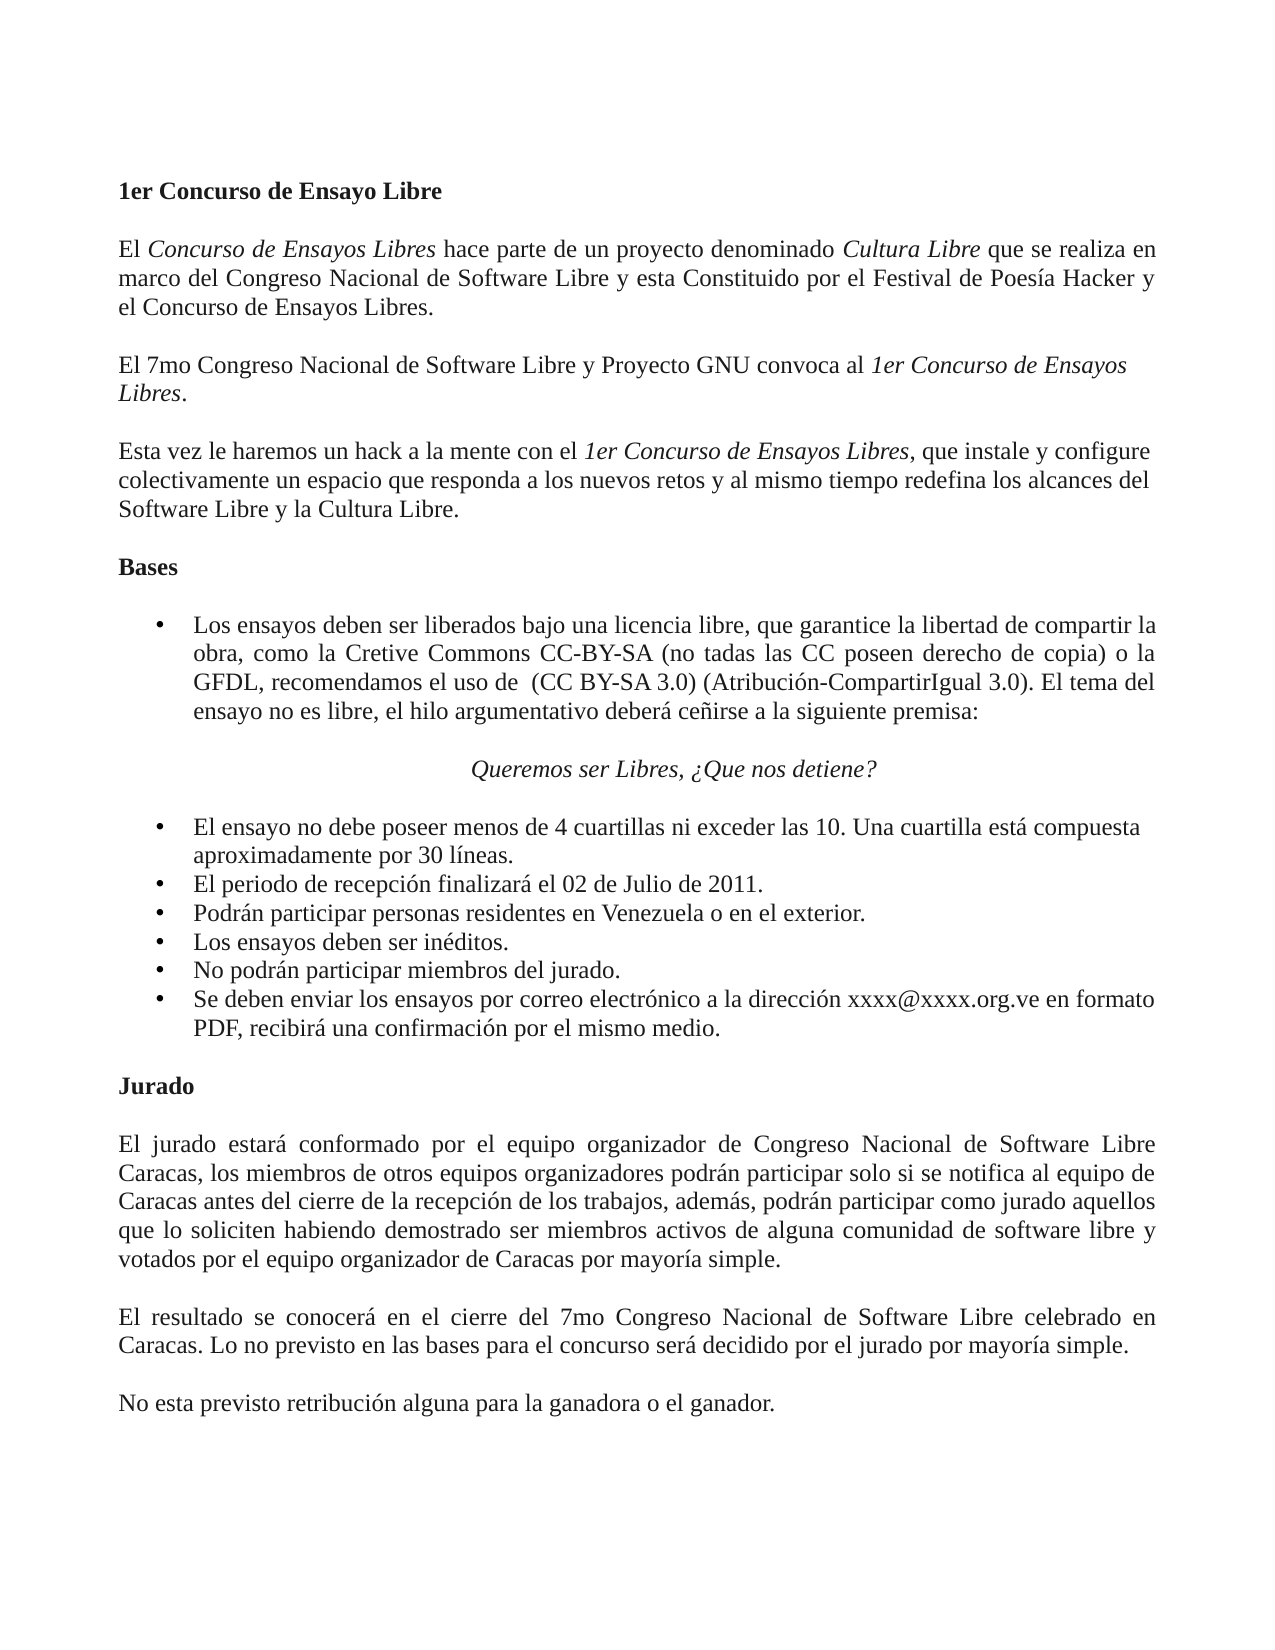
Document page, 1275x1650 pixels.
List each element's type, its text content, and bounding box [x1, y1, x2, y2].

list El ensayo no debe poseer menos de 4 cuartillas ni exceder las 10. Una cuartilla está compuesta aproximadamente por 30 líneas. [156, 812, 1157, 869]
text Esta vez le haremos un hack a la mente con el 1er Concurso de Ensayos Libres, que instale y configure colectivamente un espacio que responda a los nuevos retos y al mismo tiempo redefina los alcances del Software Libre y la Cultura Libre. [118, 436, 1157, 523]
text No esta previsto retribución alguna para la ganadora o el ganador. [118, 1388, 1157, 1417]
text El resultado se conocerá en el cierre del 7mo Congreso Nacional de Software Libre celebrado en Caracas. Lo no previsto en las bases para el concurso será decidido por el jurado por mayoría simple. [118, 1302, 1157, 1359]
list Los ensayos deben ser liberados bajo una licencia libre, que garantice la libertad de compartir la obra, como la Cretive Commons CC-BY-SA (no tadas las CC poseen derecho de copia) o la GFDL, recomendamos el uso de (CC BY-SA 3.0) (Atribución-CompartirIgual 3.0). El tema del ensayo no es libre, el hilo argumentativo deberá ceñirse a la siguiente premisa: [156, 610, 1157, 725]
list Se deben enviar los ensayos por correo electrónico a la dirección xxxx@xxxx.org.ve en formato PDF, recibirá una confirmación por el mismo medio. [156, 984, 1157, 1042]
list El periodo de recepción finalizará el 02 de Julio de 2011. [156, 869, 1157, 898]
text 1er Concurso de Ensayo Libre [118, 176, 1157, 205]
text Bases [118, 552, 1157, 581]
list Queremos ser Libres, ¿Que nos detiene? [156, 754, 1157, 783]
text El jurado estará conformado por el equipo organizador de Congreso Nacional de Software Libre Caracas, los miembros de otros equipos organizadores podrán participar solo si se notifica al equipo de Caracas antes del cierre de la recepción de los trabajos, además, podrán participar como jurado aquellos que lo soliciten habiendo demostrado ser miembros activos de alguna comunidad de software libre y votados por el equipo organizador de Caracas por mayoría simple. [118, 1129, 1157, 1273]
text El 7mo Congreso Nacional de Software Libre y Proyecto GNU convoca al 1er Concurso de Ensayos Libres. [118, 350, 1157, 407]
list No podrán participar miembros del jurado. [156, 956, 1157, 984]
list Los ensayos deben ser inéditos. [156, 927, 1157, 956]
text El Concurso de Ensayos Libres hace parte de un proyecto denominado Cultura Libre que se realiza en marco del Congreso Nacional de Software Libre y esta Constituido por el Festival de Poesía Hacker y el Concurso de Ensayos Libres. [118, 234, 1157, 321]
list Podrán participar personas residentes en Venezuela o en el exterior. [156, 898, 1157, 927]
text Jurado [118, 1071, 1157, 1100]
